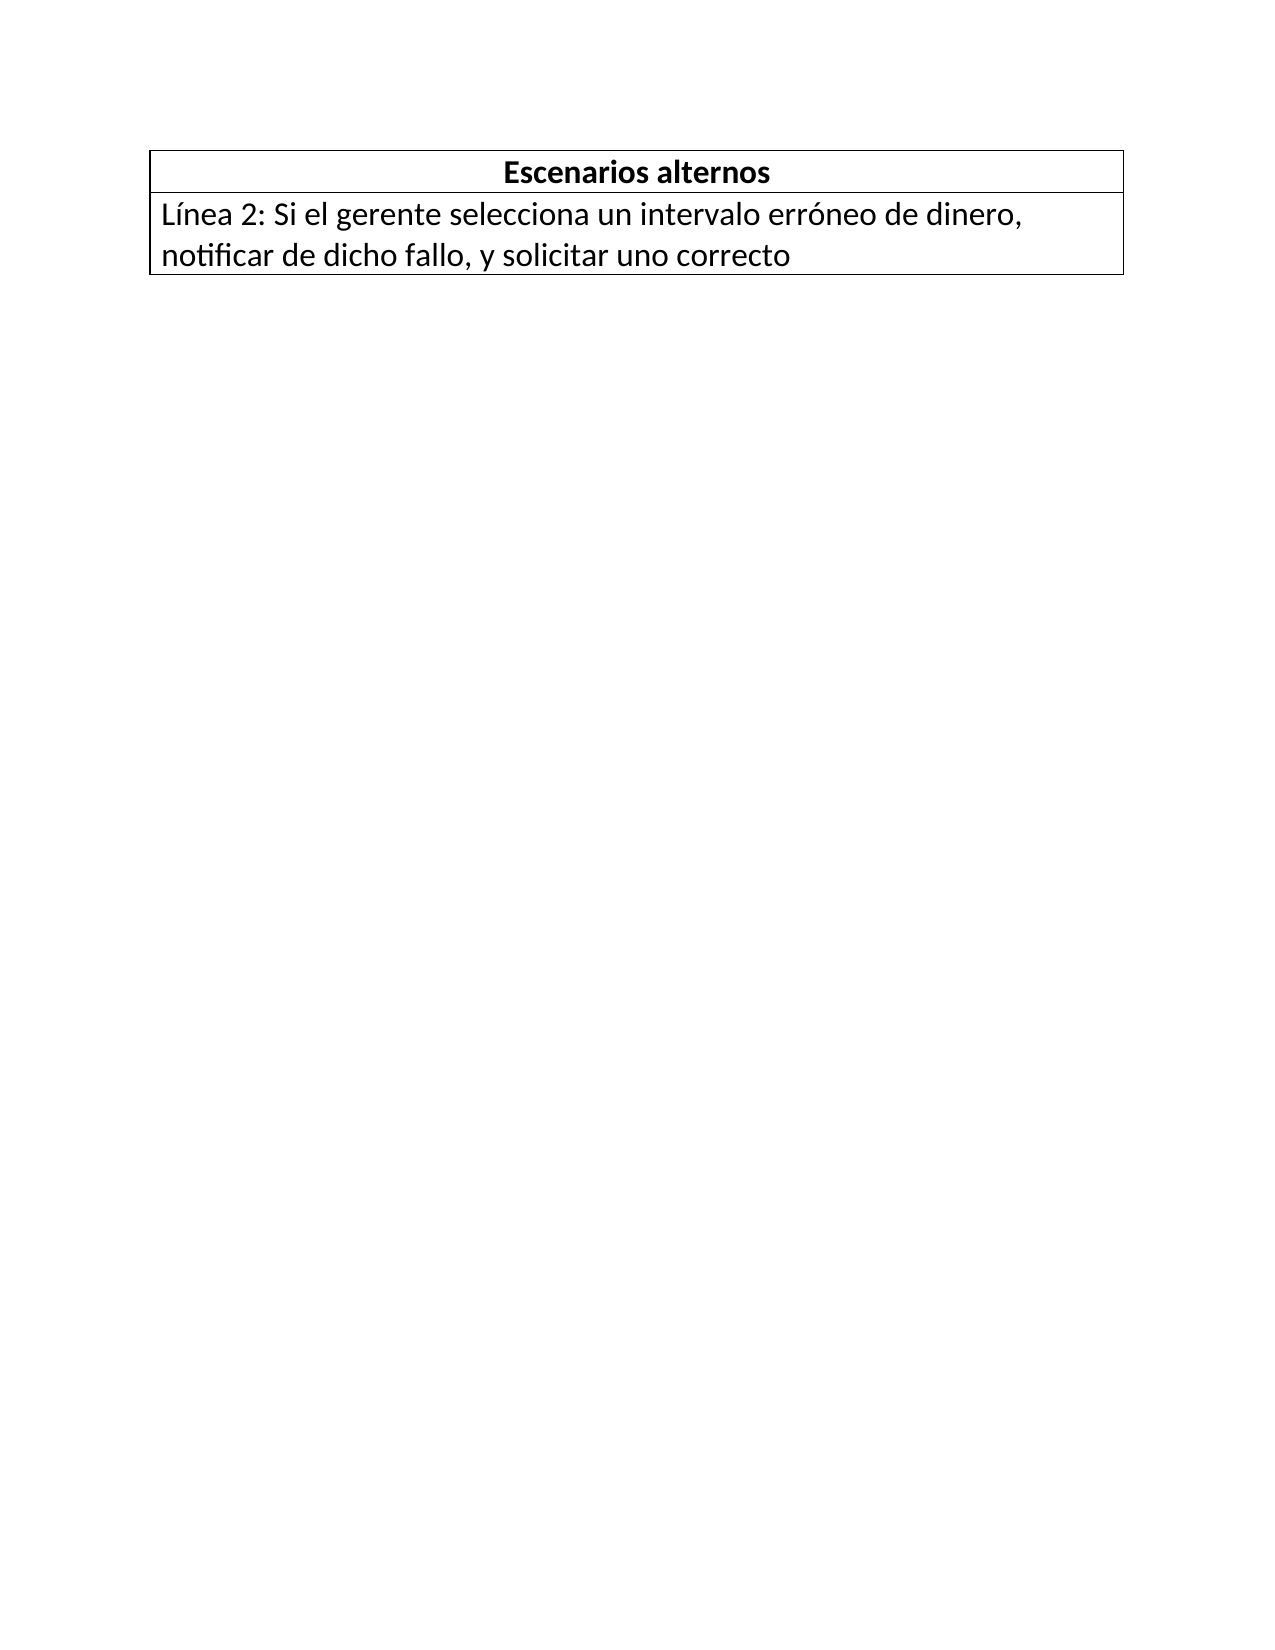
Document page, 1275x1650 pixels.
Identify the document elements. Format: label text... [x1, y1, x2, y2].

table_header Escenarios alternos [151, 151, 1123, 192]
table_cell Línea 2: Si el gerente selecciona un intervalo erróneo de dinero, notificar de dicho fallo, y solicitar uno correcto [151, 193, 1123, 274]
